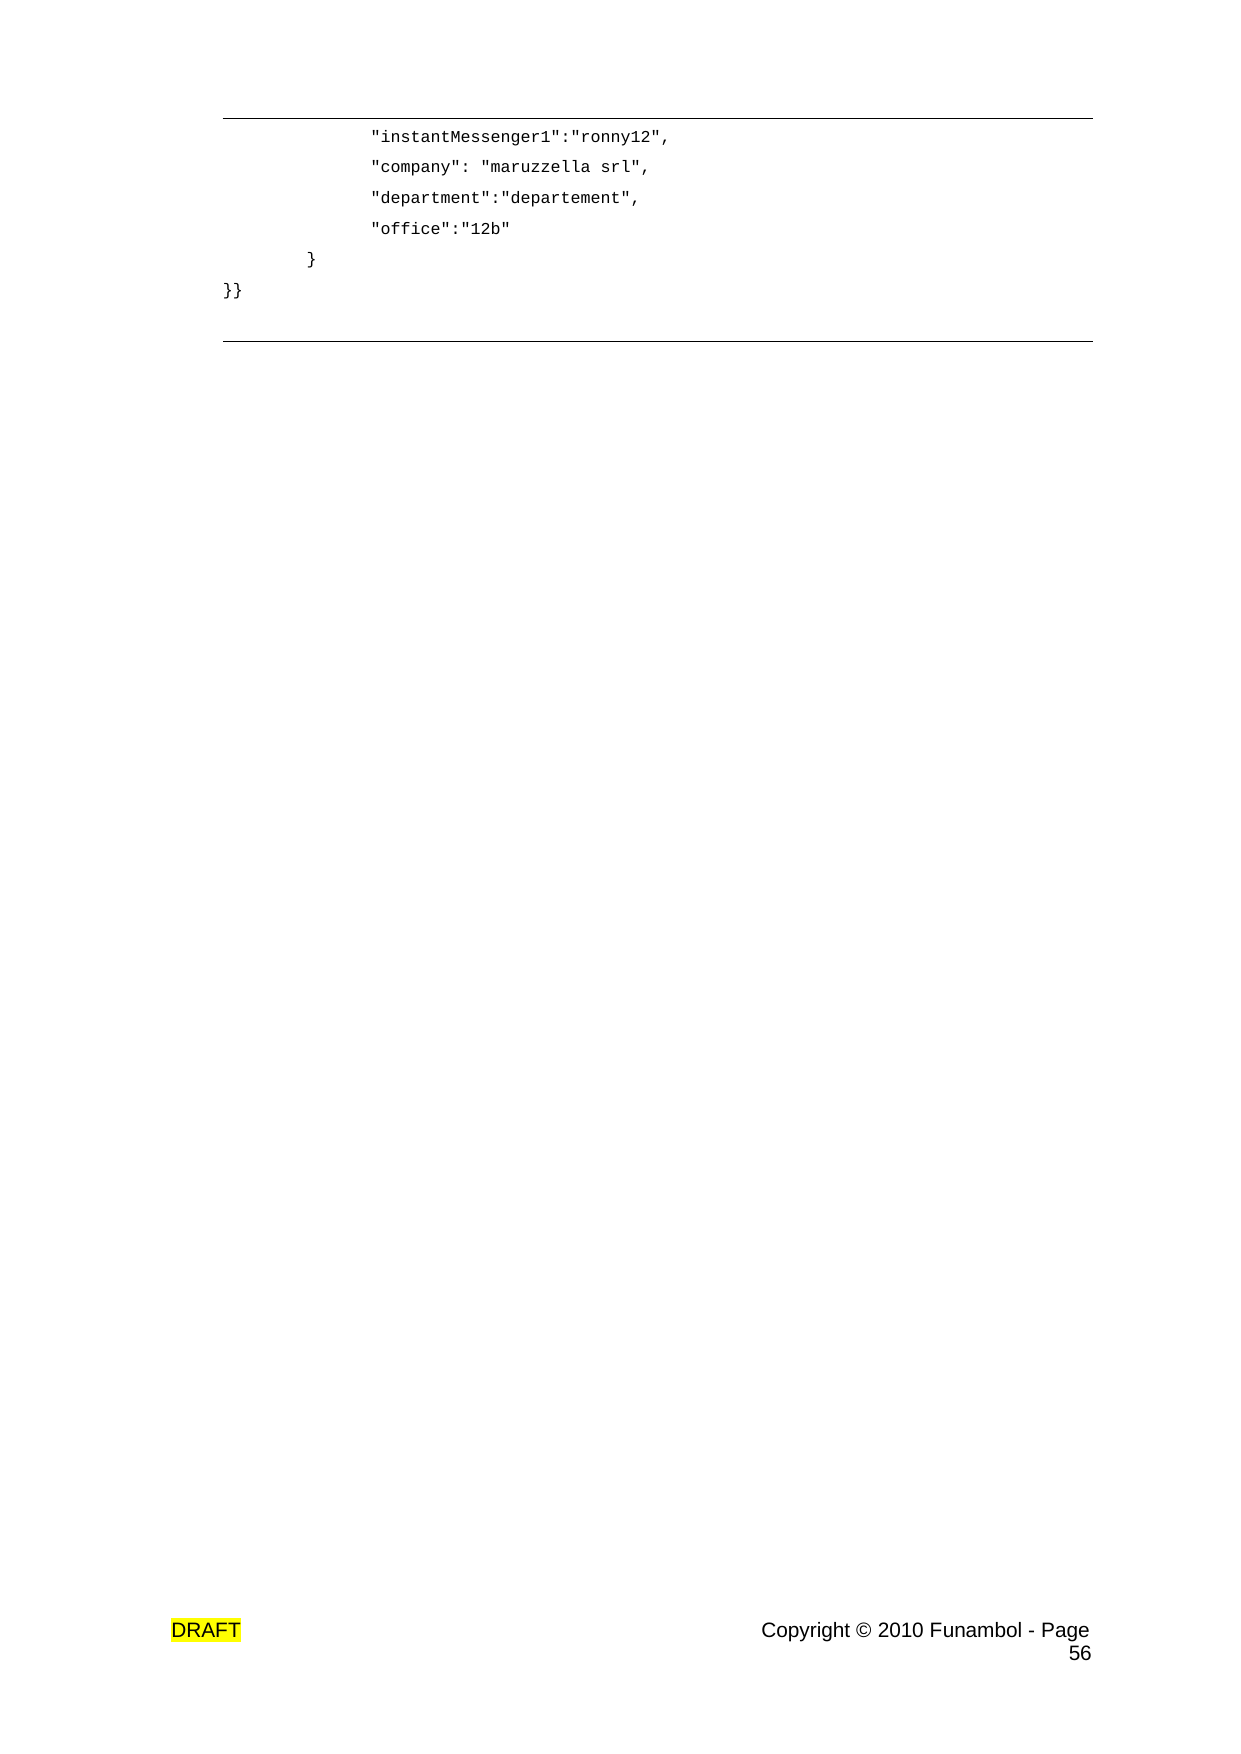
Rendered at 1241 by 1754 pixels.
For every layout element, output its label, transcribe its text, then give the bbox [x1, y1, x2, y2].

text "instantMessenger1":"ronny12", [223, 119, 1093, 147]
text "department":"departement", [223, 179, 1093, 208]
text "company": "maruzzella srl", [223, 149, 1093, 178]
text } [223, 241, 1093, 270]
text }} [223, 271, 1093, 300]
text "office":"12b" [223, 210, 1093, 239]
